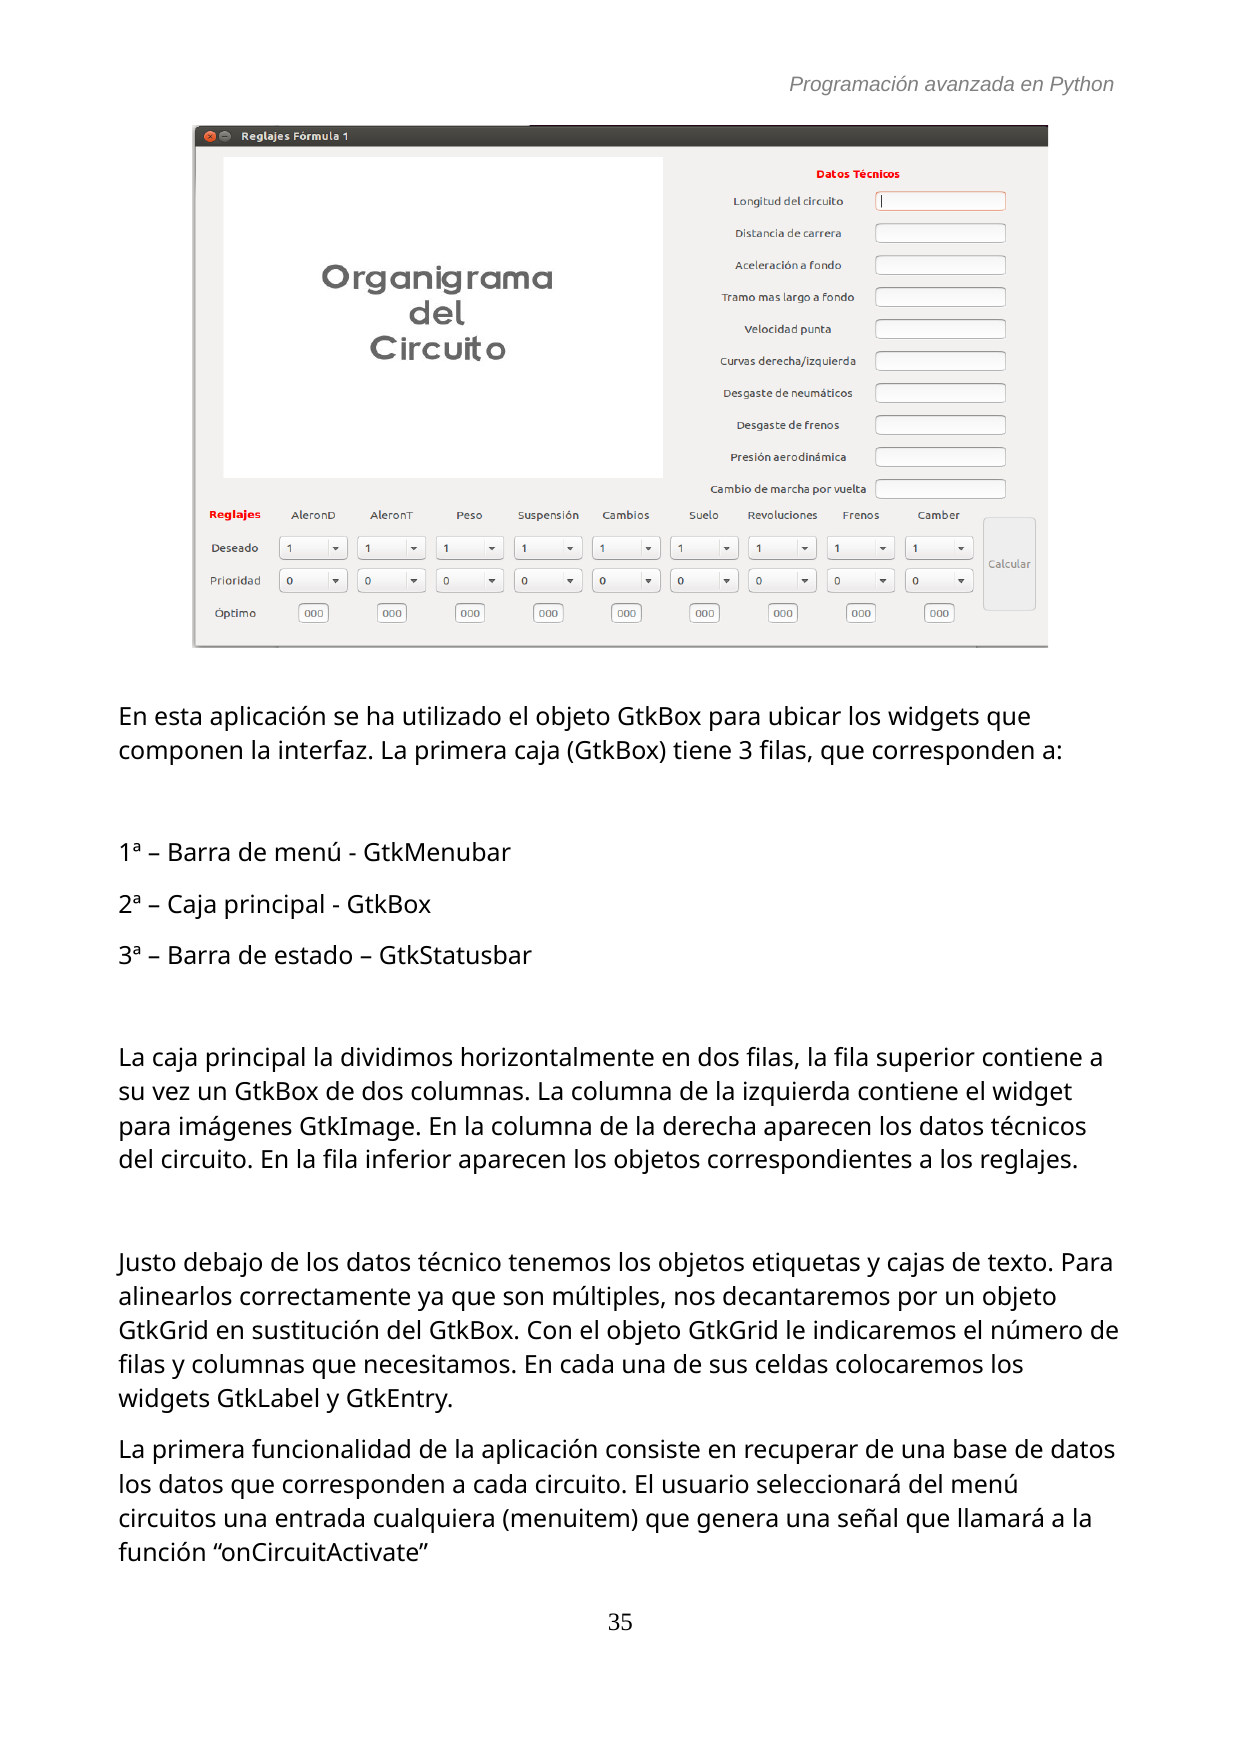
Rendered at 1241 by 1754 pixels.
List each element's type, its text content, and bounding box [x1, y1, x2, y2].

text En esta aplicación se ha utilizado el objeto GtkBox para ubicar los widgets que componen la interfaz. La primera caja (GtkBox) tiene 3 filas, que corresponden a: [118, 698, 1122, 767]
text La primera funcionalidad de la aplicación consiste en recuperar de una base de datos los datos que corresponden a cada circuito. El usuario seleccionará del menú circuitos una entrada cualquiera (menuitem) que genera una señal que llamará a la función “onCircuitActivate” [118, 1432, 1122, 1568]
text Justo debajo de los datos técnico tenemos los objetos etiquetas y cajas de texto. Para alinearlos correctamente ya que son múltiples, nos decantaremos por un objeto GtkGrid en sustitución del GtkBox. Con el objeto GtkGrid le indicaremos el número de filas y columnas que necesitamos. En cada una de sus celdas colocaremos los widgets GtkLabel y GtkEntry. [118, 1245, 1122, 1415]
text La caja principal la dividimos horizontalmente en dos filas, la fila superior contiene a su vez un GtkBox de dos columnas. La columna de la izquierda contiene el widget para imágenes GtkImage. En la columna de la derecha aparecen los datos técnicos del circuito. En la fila inferior aparecen los objetos correspondientes a los reglajes. [118, 1040, 1122, 1176]
text 2ª – Caja principal - GtkBox [118, 886, 1122, 920]
text 1ª – Barra de menú - GtkMenubar [118, 835, 1122, 869]
picture [192, 125, 1049, 648]
text 3ª – Barra de estado – GtkStatusbar [118, 937, 1122, 972]
